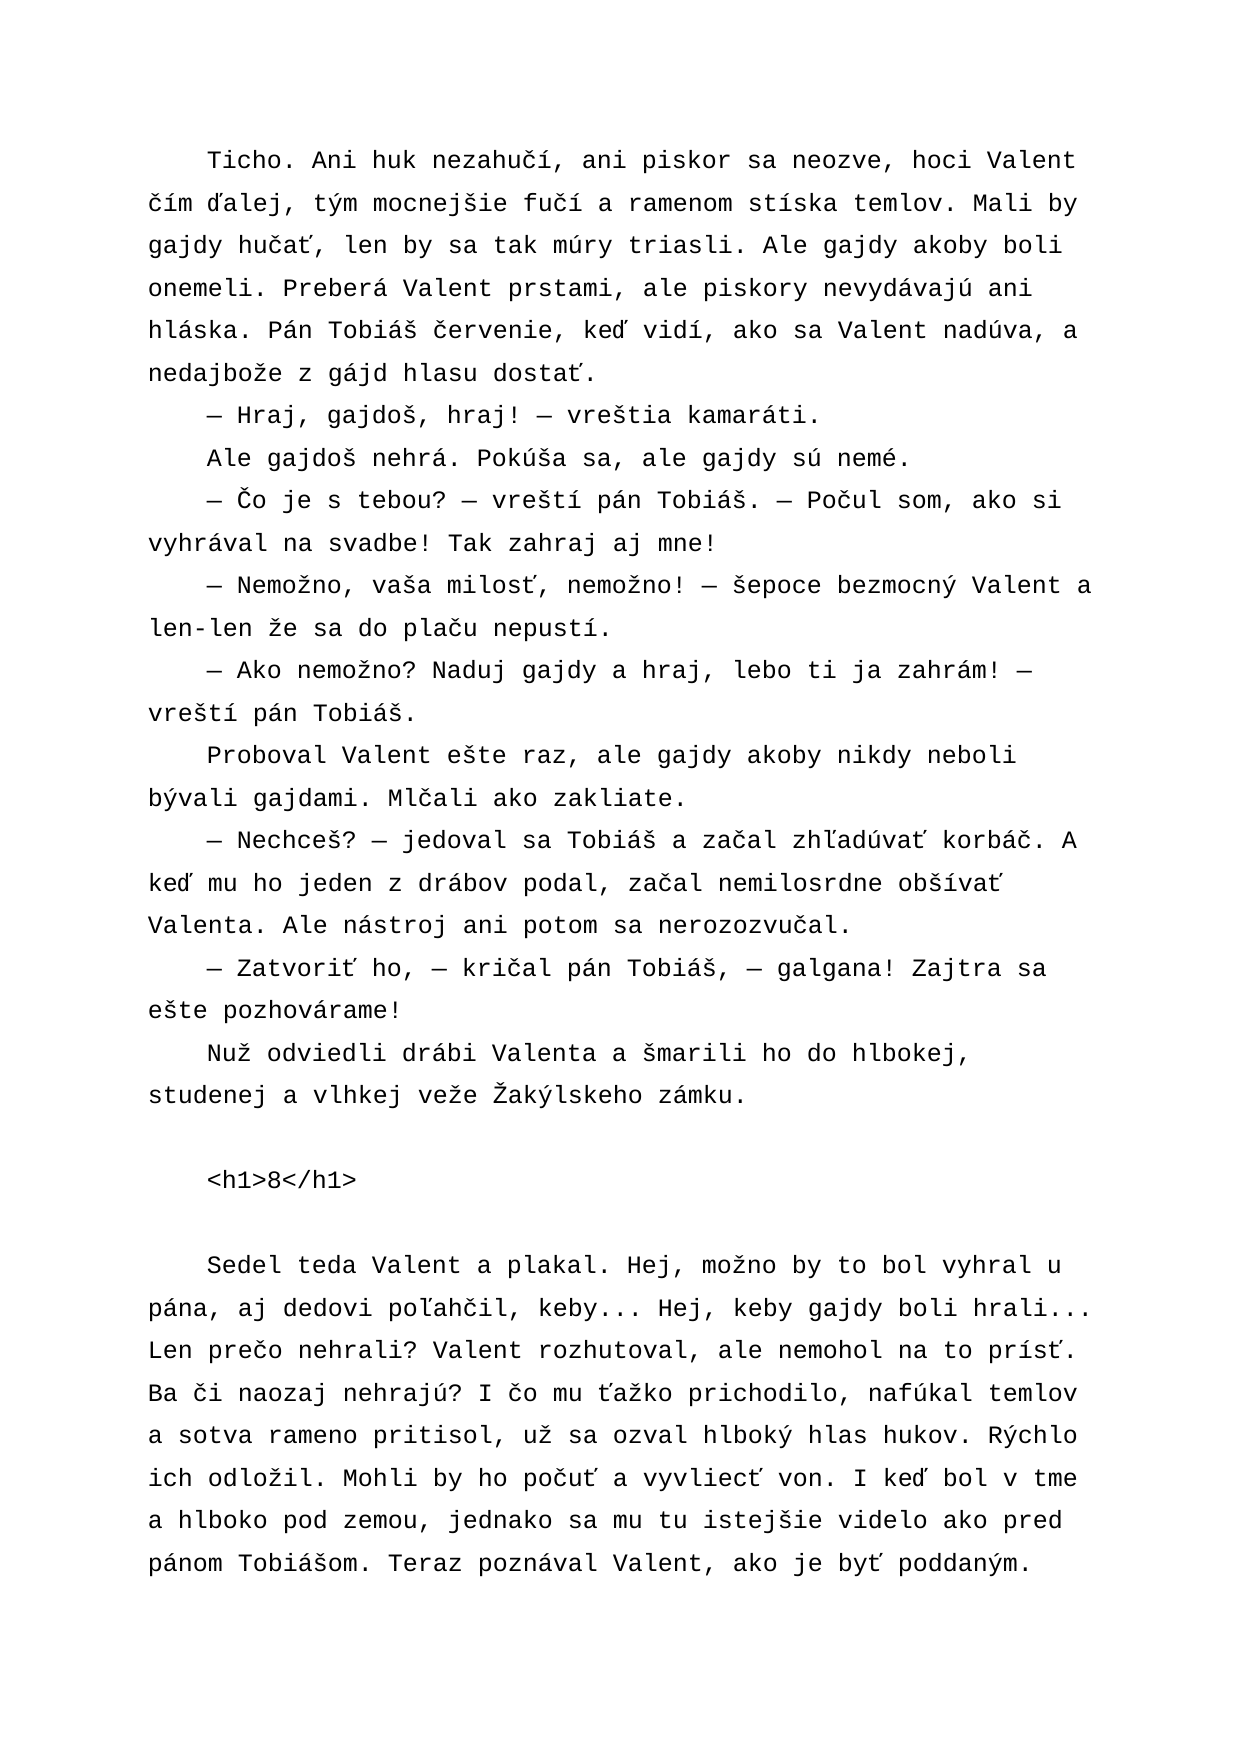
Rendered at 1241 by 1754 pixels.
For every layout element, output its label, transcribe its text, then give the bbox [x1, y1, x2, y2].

text <h1>8</h1> [148, 1168, 1093, 1196]
text Proboval Valent ešte raz, ale gajdy akoby nikdy neboli bývali gajdami. Mlčali ako zakliate. [148, 743, 1093, 813]
text — Hraj, gajdoš, hraj! — vreštia kamaráti. [148, 403, 1093, 431]
text — Čo je s tebou? — vreští pán Tobiáš. — Počul som, ako si vyhrával na svadbe! Tak zahraj aj mne! [148, 488, 1093, 558]
text Sedel teda Valent a plakal. Hej, možno by to bol vyhral u pána, aj dedovi poľahčil, keby... Hej, keby gajdy boli hrali... Len prečo nehrali? Valent rozhutoval, ale nemohol na to prísť. Ba či naozaj nehrajú? I čo mu ťažko prichodilo, nafúkal temlov a sotva rameno pritisol, už sa ozval hlboký hlas hukov. Rýchlo ich odložil. Mohli by ho počuť a vyvliecť von. I keď bol v tme a hlboko pod zemou, jednako sa mu tu istejšie videlo ako pred pánom Tobiášom. Teraz poznával Valent, ako je byť poddaným. [148, 1253, 1093, 1578]
text — Nemožno, vaša milosť, nemožno! — šepoce bezmocný Valent a len-len že sa do plaču nepustí. [148, 573, 1093, 643]
text — Ako nemožno? Naduj gajdy a hraj, lebo ti ja zahrám! — vreští pán Tobiáš. [148, 658, 1093, 728]
text — Zatvoriť ho, — kričal pán Tobiáš, — galgana! Zajtra sa ešte pozhovárame! [148, 955, 1093, 1026]
text Ale gajdoš nehrá. Pokúša sa, ale gajdy sú nemé. [148, 445, 1093, 473]
text Nuž odviedli drábi Valenta a šmarili ho do hlbokej, studenej a vlhkej veže Žakýlskeho zámku. [148, 1040, 1093, 1111]
text — Nechceš? — jedoval sa Tobiáš a začal zhľadúvať korbáč. A keď mu ho jeden z drábov podal, začal nemilosrdne obšívať Valenta. Ale nástroj ani potom sa nerozozvučal. [148, 828, 1093, 941]
text Ticho. Ani huk nezahučí, ani piskor sa neozve, hoci Valent čím ďalej, tým mocnejšie fučí a ramenom stíska temlov. Mali by gajdy hučať, len by sa tak múry triasli. Ale gajdy akoby boli onemeli. Preberá Valent prstami, ale piskory nevydávajú ani hláska. Pán Tobiáš červenie, keď vidí, ako sa Valent nadúva, a nedajbože z gájd hlasu dostať. [148, 148, 1093, 388]
